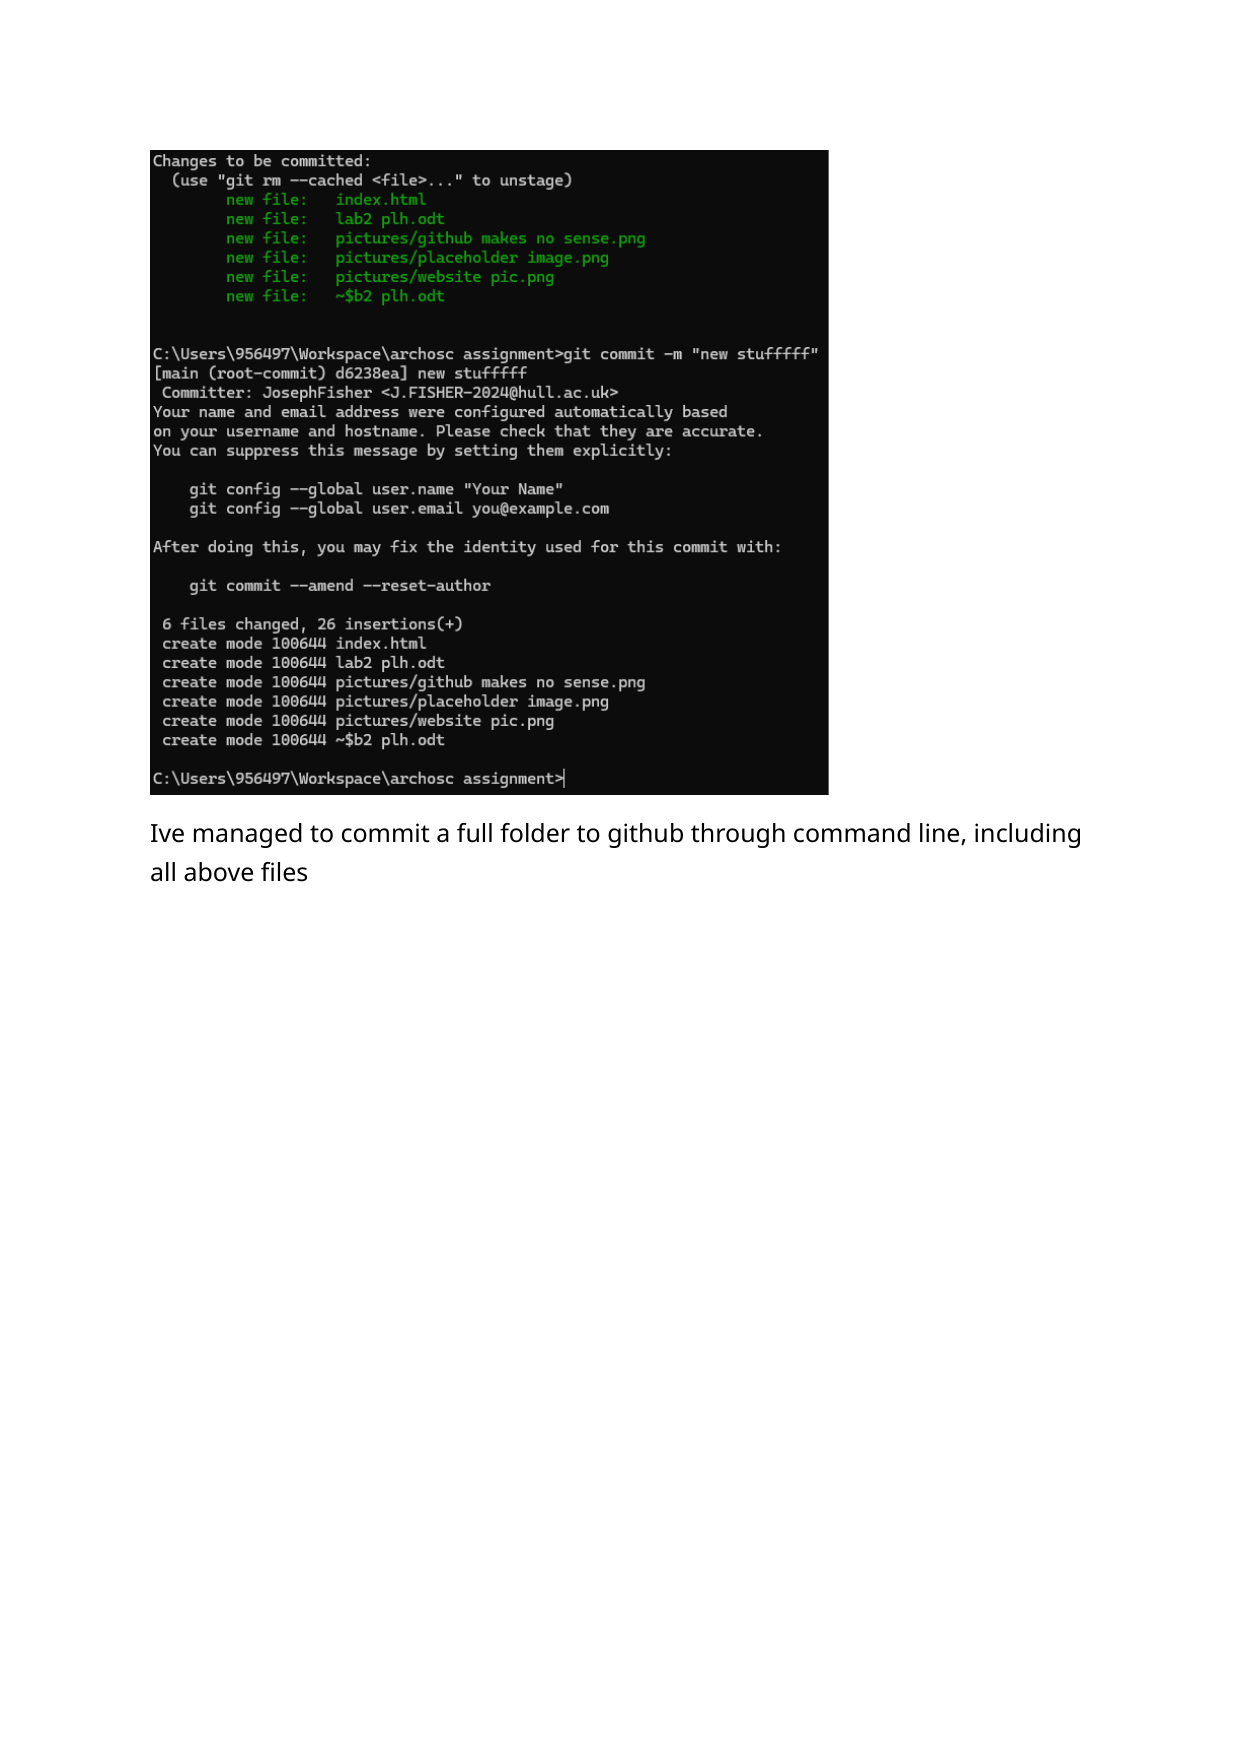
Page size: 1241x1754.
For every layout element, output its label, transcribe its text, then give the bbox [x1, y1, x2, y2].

text Ive managed to commit a full folder to github through command line, including all above files [150, 816, 1090, 889]
